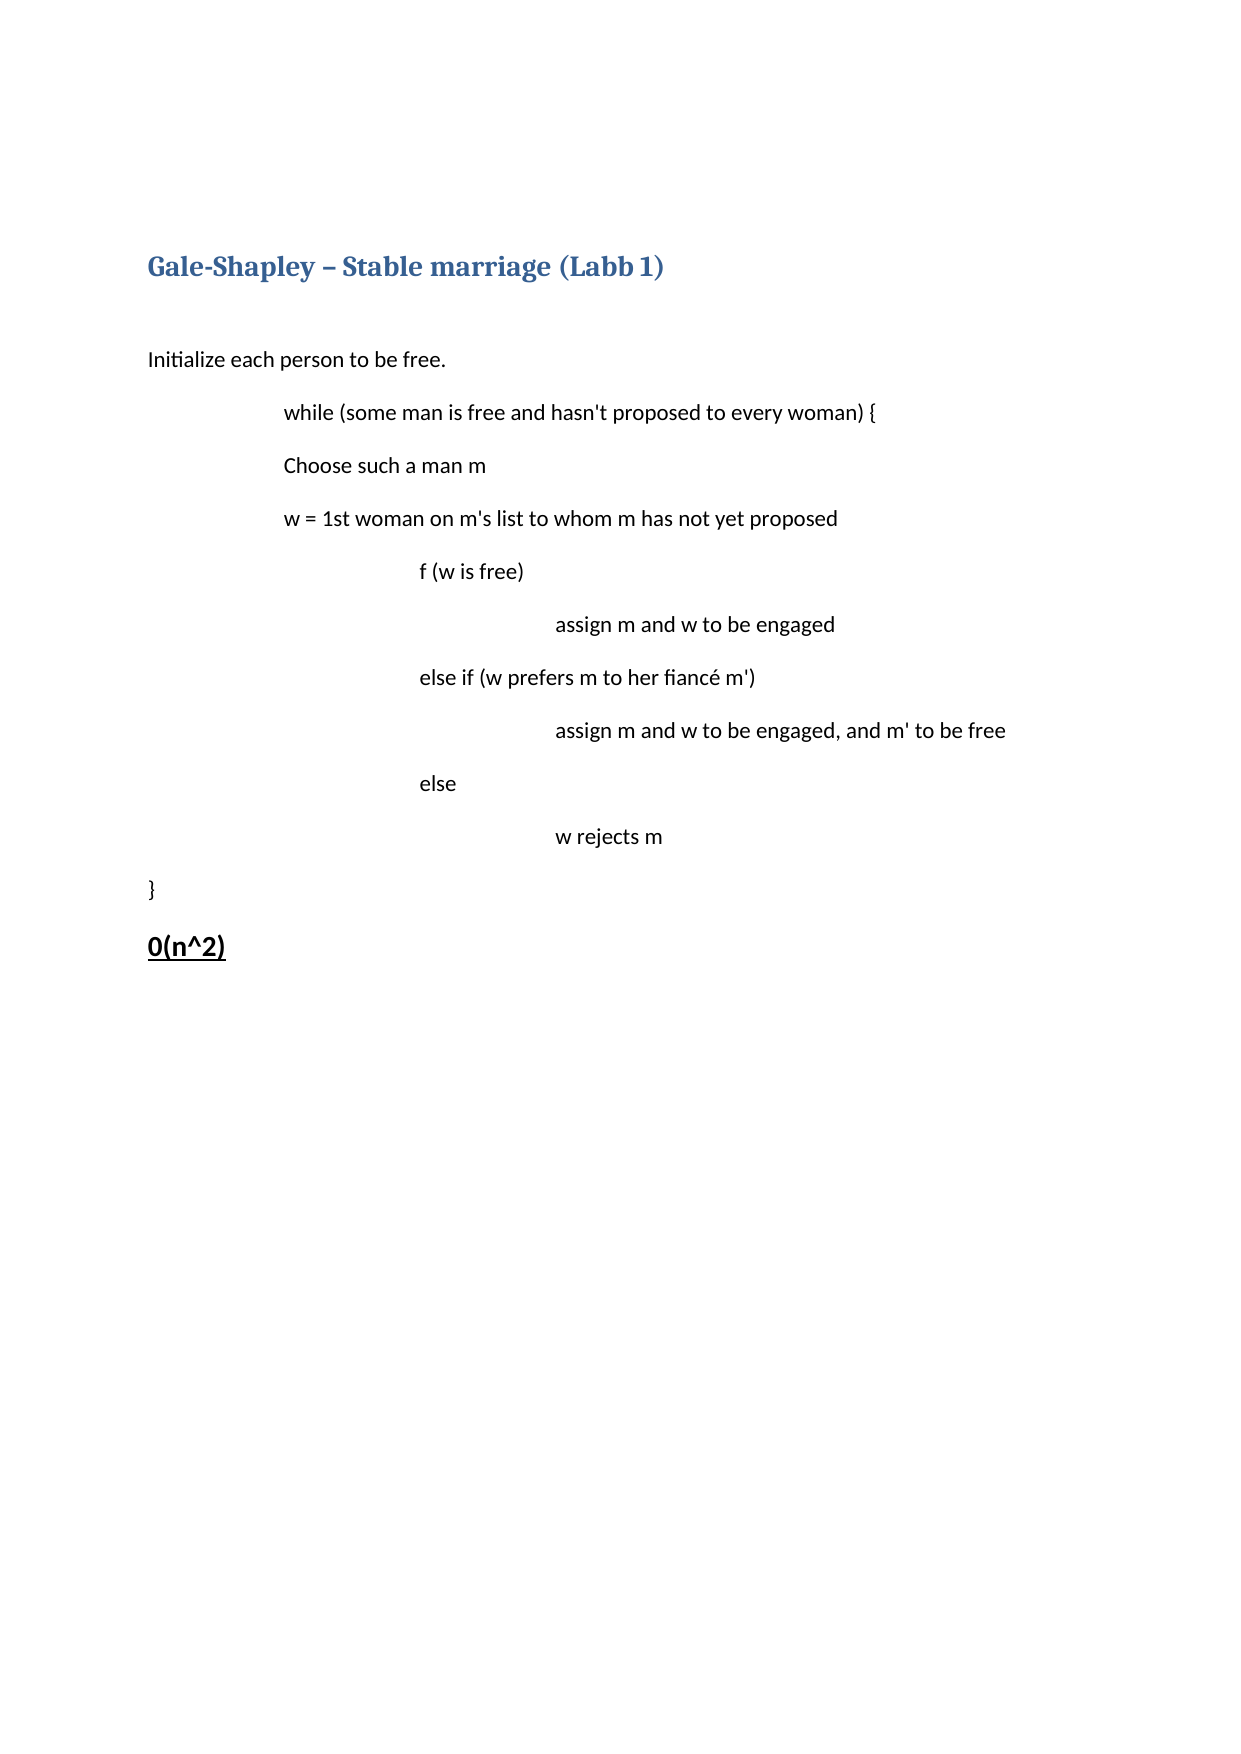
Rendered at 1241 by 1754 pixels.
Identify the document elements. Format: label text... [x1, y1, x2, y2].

text Choose such a man m [148, 451, 1093, 479]
text while (some man is free and hasn't proposed to every woman) { [148, 398, 1093, 426]
text w rejects m [419, 822, 1093, 850]
text 0(n^2) [148, 928, 1093, 964]
subtitle Gale-Shapley – Stable marriage (Labb 1) [148, 251, 1093, 284]
text } [148, 875, 1093, 903]
text f (w is free) [148, 557, 1093, 585]
text Initialize each person to be free. [148, 345, 1093, 373]
text w = 1st woman on m's list to whom m has not yet proposed [283, 504, 1093, 532]
text assign m and w to be engaged [419, 610, 1093, 638]
text else if (w prefers m to her fiancé m') [419, 663, 1093, 691]
text assign m and w to be engaged, and m' to be free [419, 716, 1093, 744]
text else [283, 769, 1093, 797]
